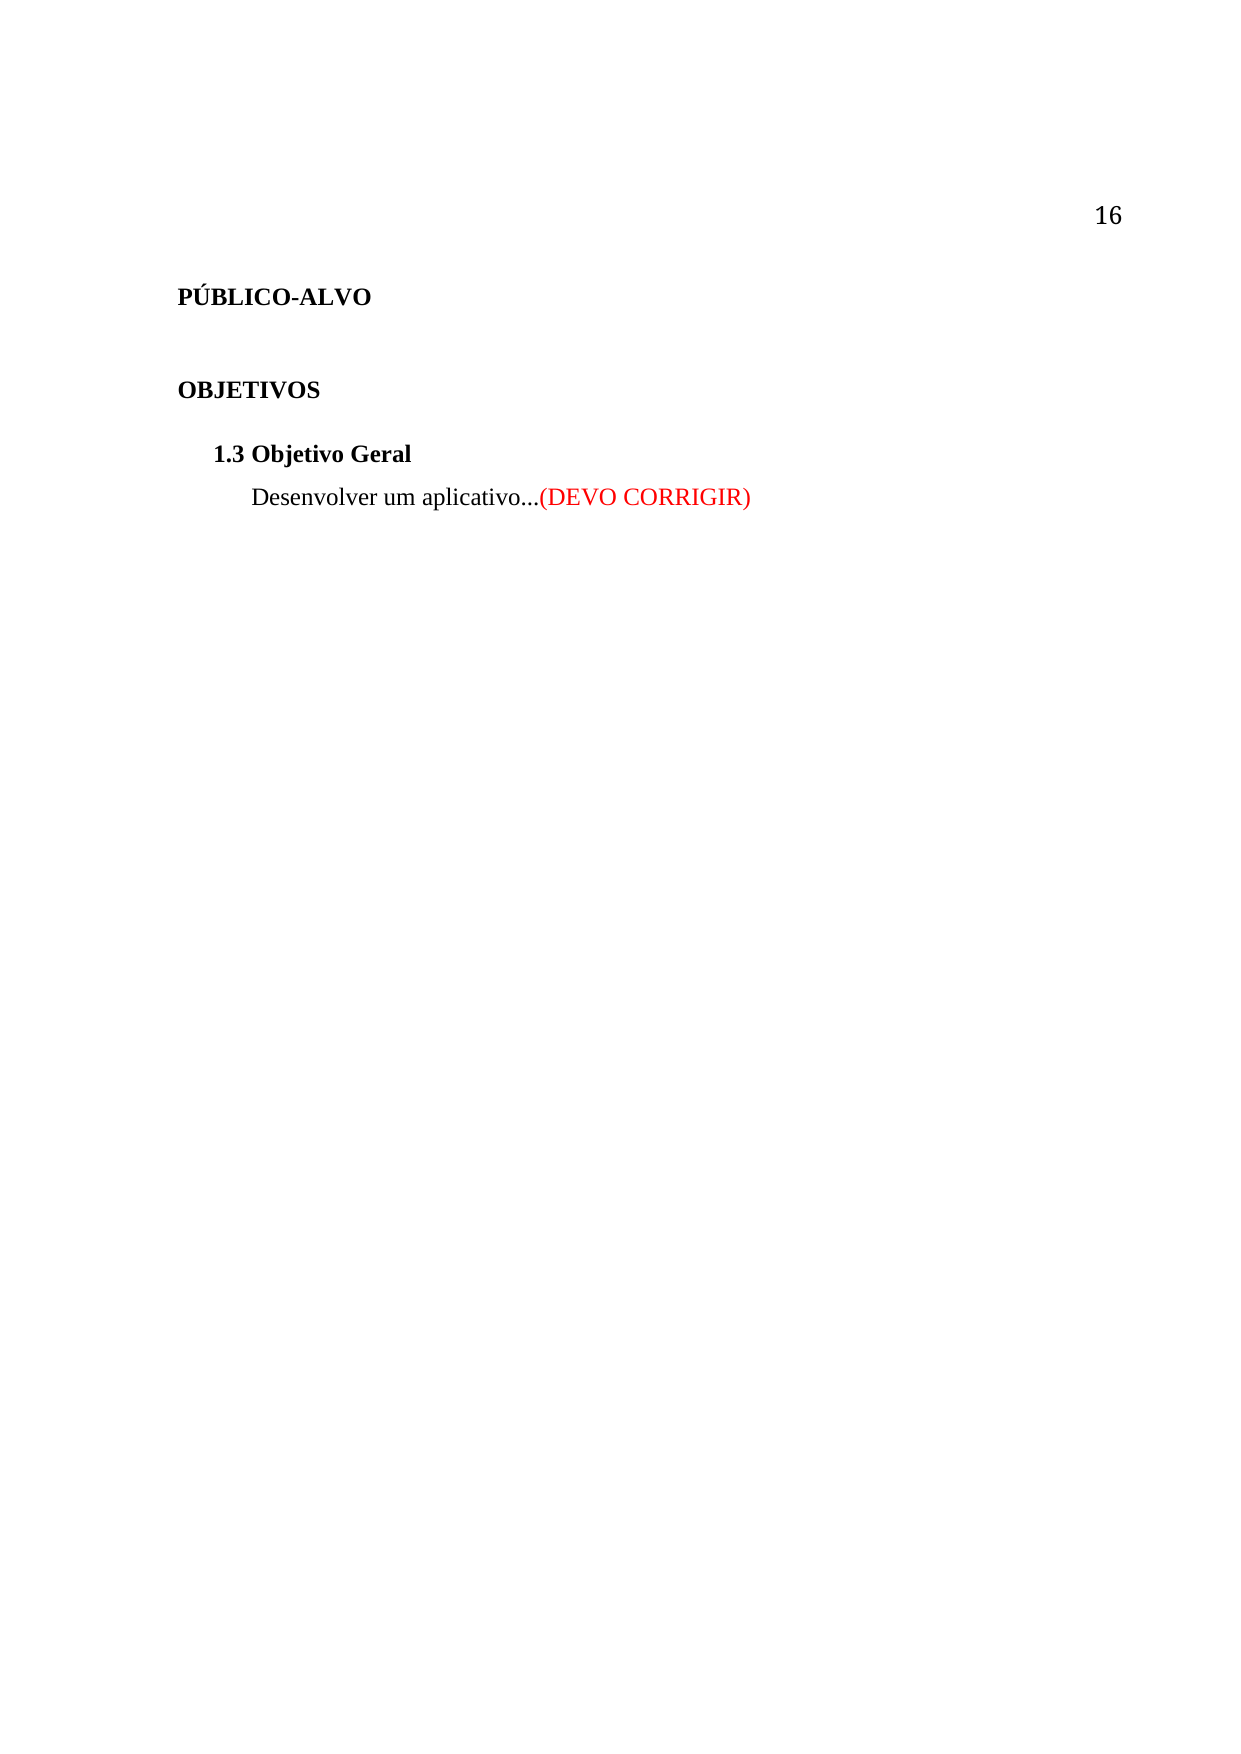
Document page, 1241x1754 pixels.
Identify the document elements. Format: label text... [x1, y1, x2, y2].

subtitle OBJETIVOS [177, 375, 1122, 404]
subtitle PÚBLICO-ALVO [177, 282, 1122, 311]
subtitle Objetivo Geral [207, 439, 1122, 468]
text Desenvolver um aplicativo...(DEVO CORRIGIR) [177, 482, 1122, 511]
